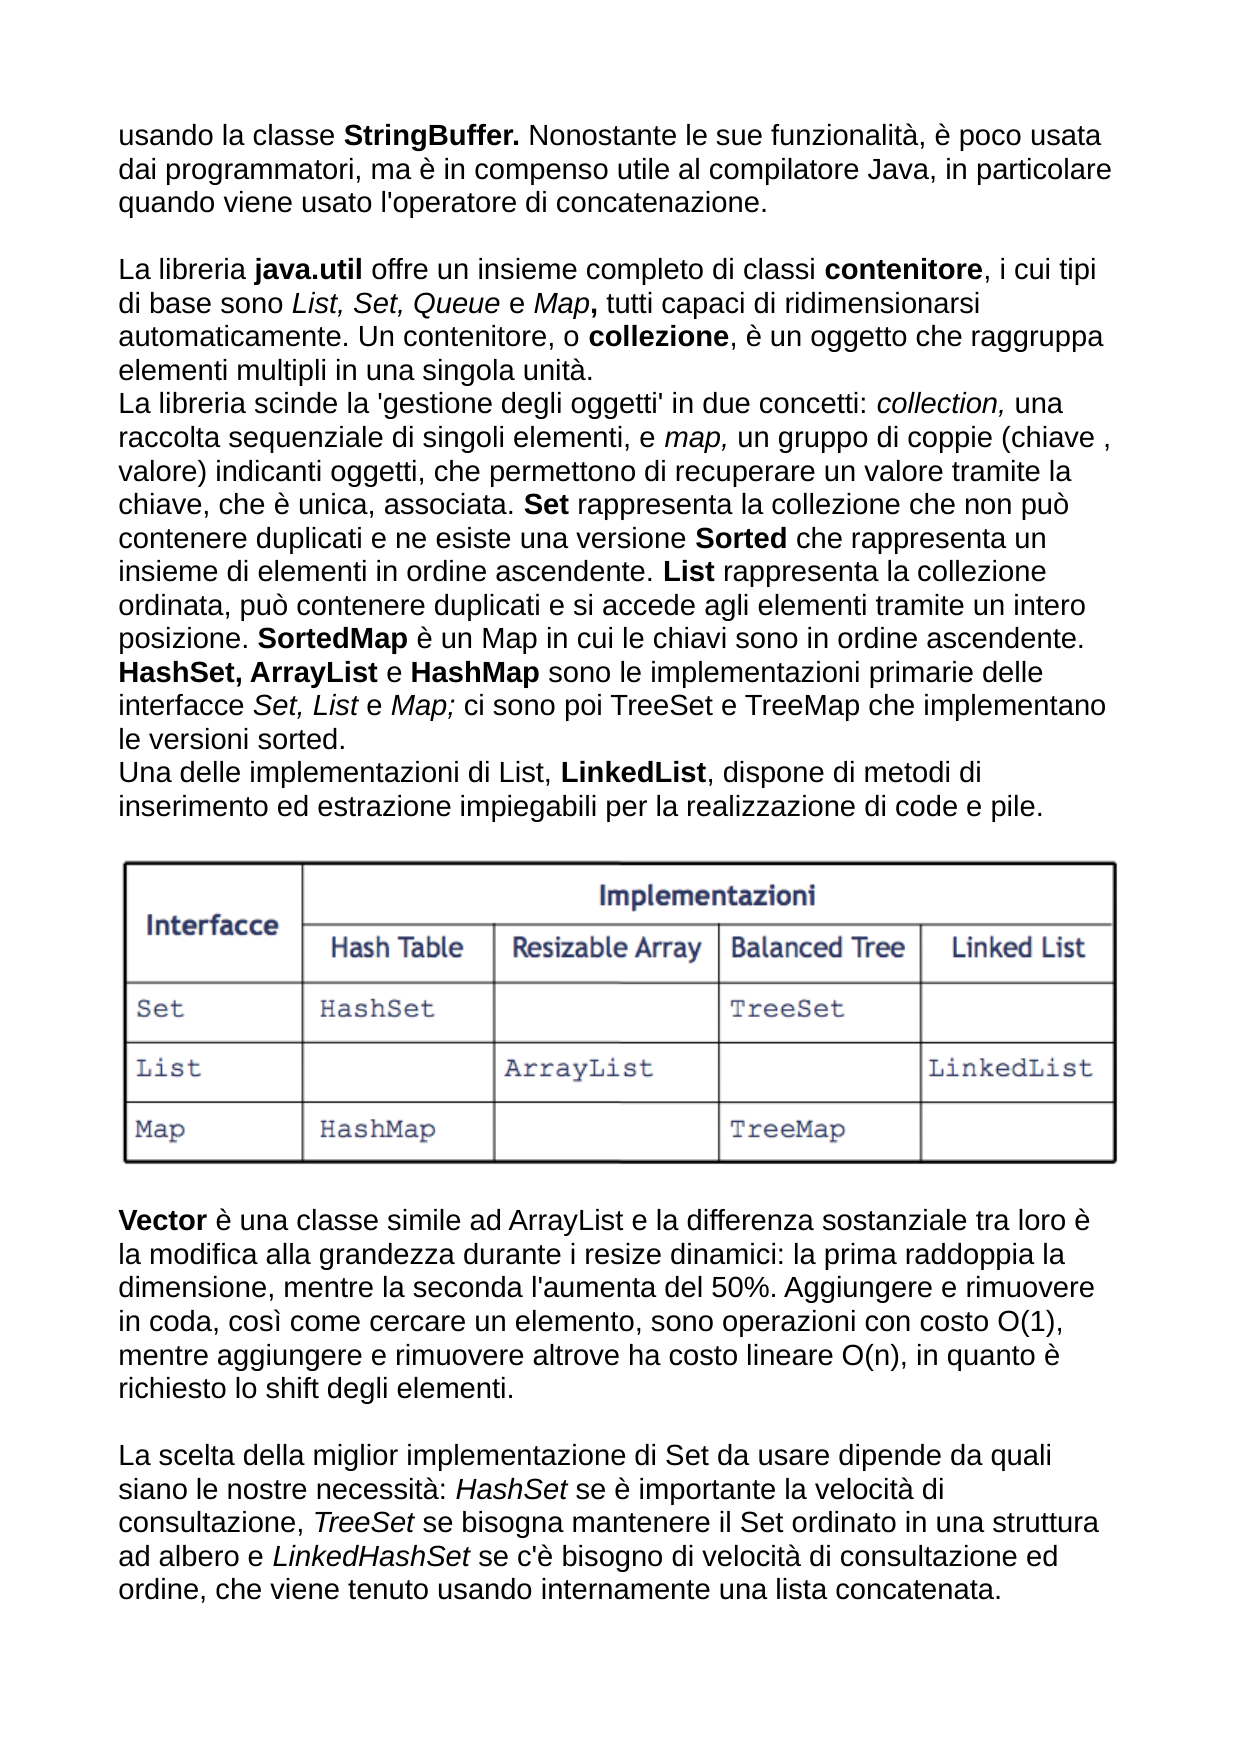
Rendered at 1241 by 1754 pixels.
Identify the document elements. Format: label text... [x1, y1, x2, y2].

text La libreria scinde la 'gestione degli oggetti' in due concetti: collection, una raccolta sequenziale di singoli elementi, e map, un gruppo di coppie (chiave , valore) indicanti oggetti, che permettono di recuperare un valore tramite la chiave, che è unica, associata. Set rappresenta la collezione che non può contenere duplicati e ne esiste una versione Sorted che rappresenta un insieme di elementi in ordine ascendente. List rappresenta la collezione ordinata, può contenere duplicati e si accede agli elementi tramite un intero posizione. SortedMap è un Map in cui le chiavi sono in ordine ascendente. HashSet, ArrayList e HashMap sono le implementazioni primarie delle interfacce Set, List e Map; ci sono poi TreeSet e TreeMap che implementano le versioni sorted. [118, 386, 1122, 755]
text Una delle implementazioni di List, LinkedList, dispone di metodi di inserimento ed estrazione impiegabili per la realizzazione di code e pile. [118, 755, 1122, 822]
text usando la classe StringBuffer. Nonostante le sue funzionalità, è poco usata dai programmatori, ma è in compenso utile al compilatore Java, in particolare quando viene usato l'operatore di concatenazione. [118, 118, 1122, 219]
text La libreria java.util offre un insieme completo di classi contenitore, i cui tipi di base sono List, Set, Queue e Map, tutti capaci di ridimensionarsi automaticamente. Un contenitore, o collezione, è un oggetto che raggruppa elementi multipli in una singola unità. [118, 252, 1122, 386]
text La scelta della miglior implementazione di Set da usare dipende da quali siano le nostre necessità: HashSet se è importante la velocità di consultazione, TreeSet se bisogna mantenere il Set ordinato in una struttura ad albero e LinkedHashSet se c'è bisogno di velocità di consultazione ed ordine, che viene tenuto usando internamente una lista concatenata. [118, 1438, 1122, 1606]
text Vector è una classe simile ad ArrayList e la differenza sostanziale tra loro è la modifica alla grandezza durante i resize dinamici: la prima raddoppia la dimensione, mentre la seconda l'aumenta del 50%. Aggiungere e rimuovere in coda, così come cercare un elemento, sono operazioni con costo O(1), mentre aggiungere e rimuovere altrove ha costo lineare O(n), in quanto è richiesto lo shift degli elementi. [118, 1203, 1122, 1405]
picture [118, 856, 1123, 1170]
